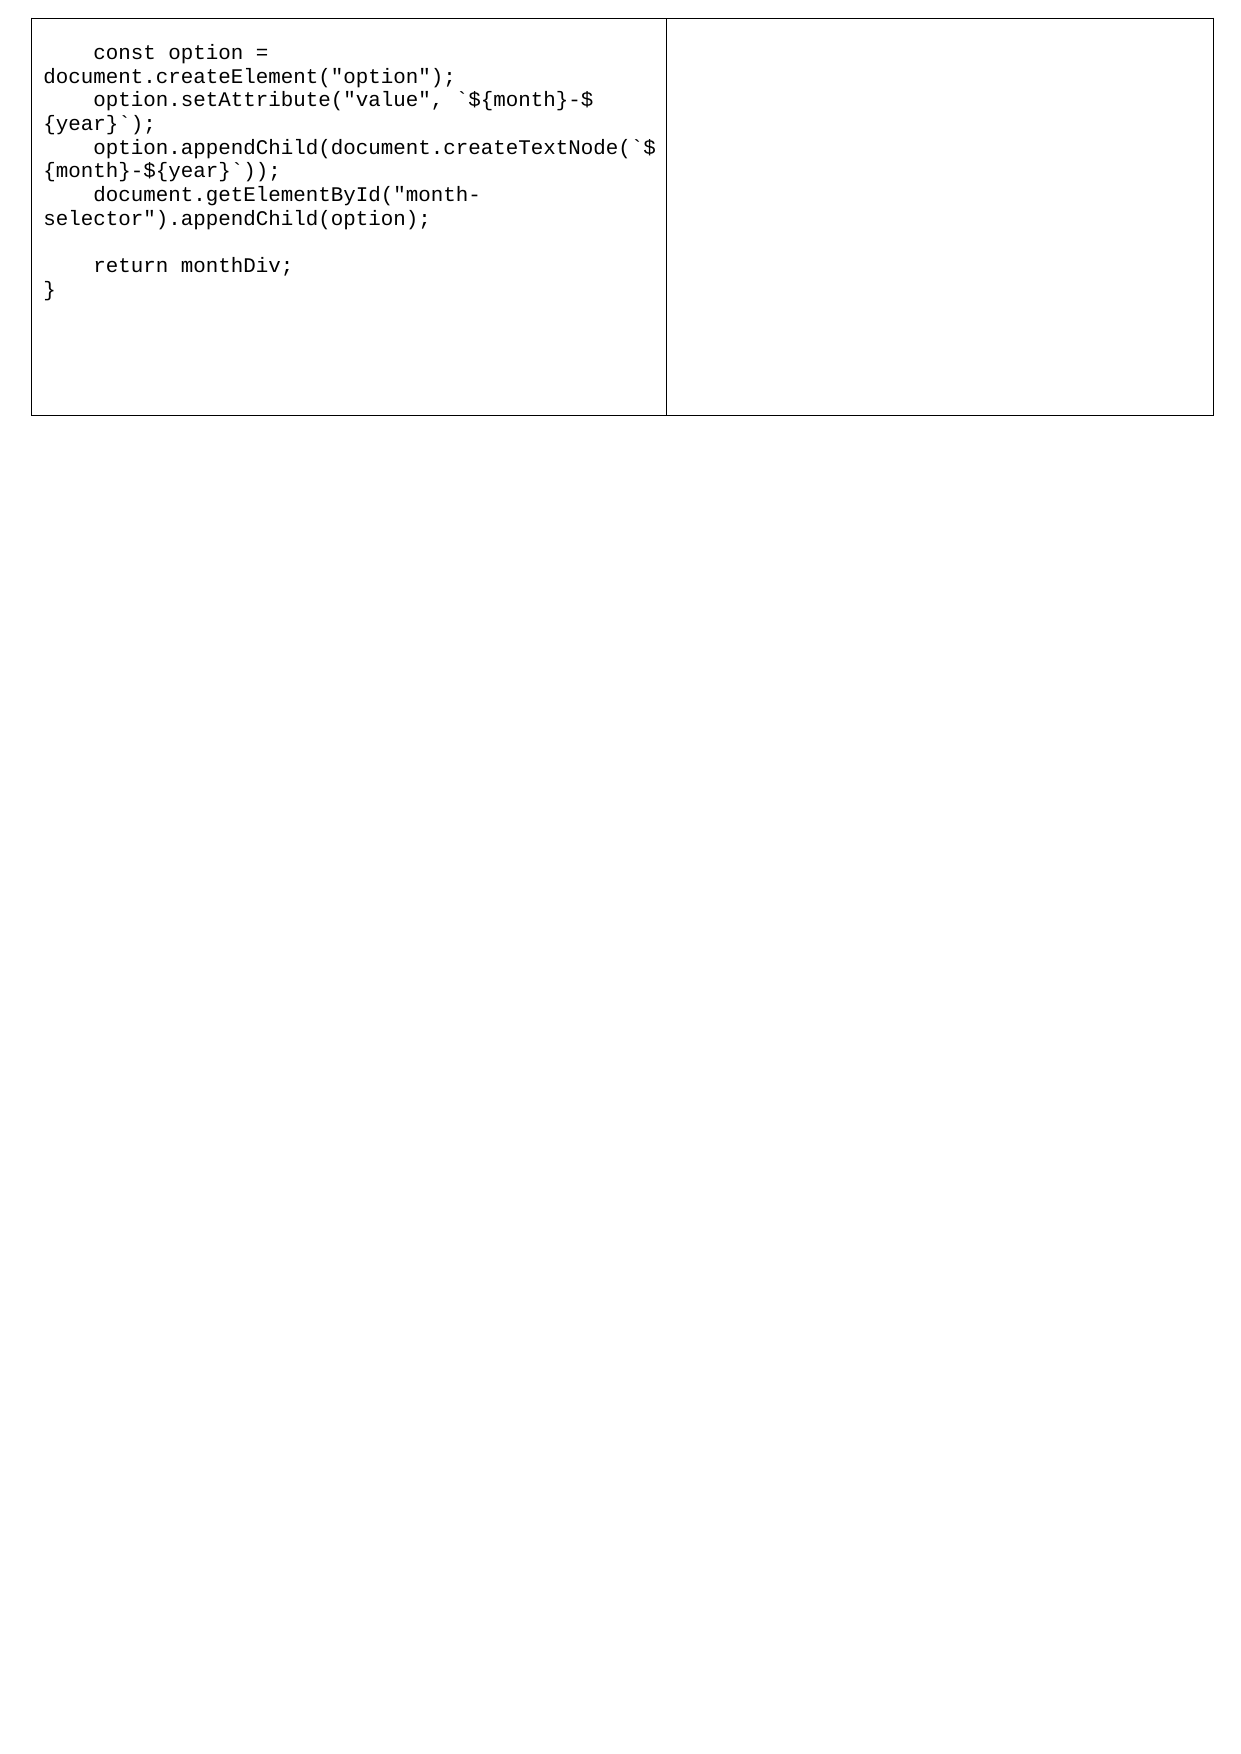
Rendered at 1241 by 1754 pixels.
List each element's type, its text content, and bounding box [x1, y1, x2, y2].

table_cell [667, 19, 1213, 415]
table_cell const option = document.createElement("option"); option.setAttribute("value", `${month}-${year}`); option.appendChild(document.createTextNode(`${month}-${year}`)); document.getElementById("month-selector").appendChild(option); return monthDiv; } [32, 19, 666, 415]
